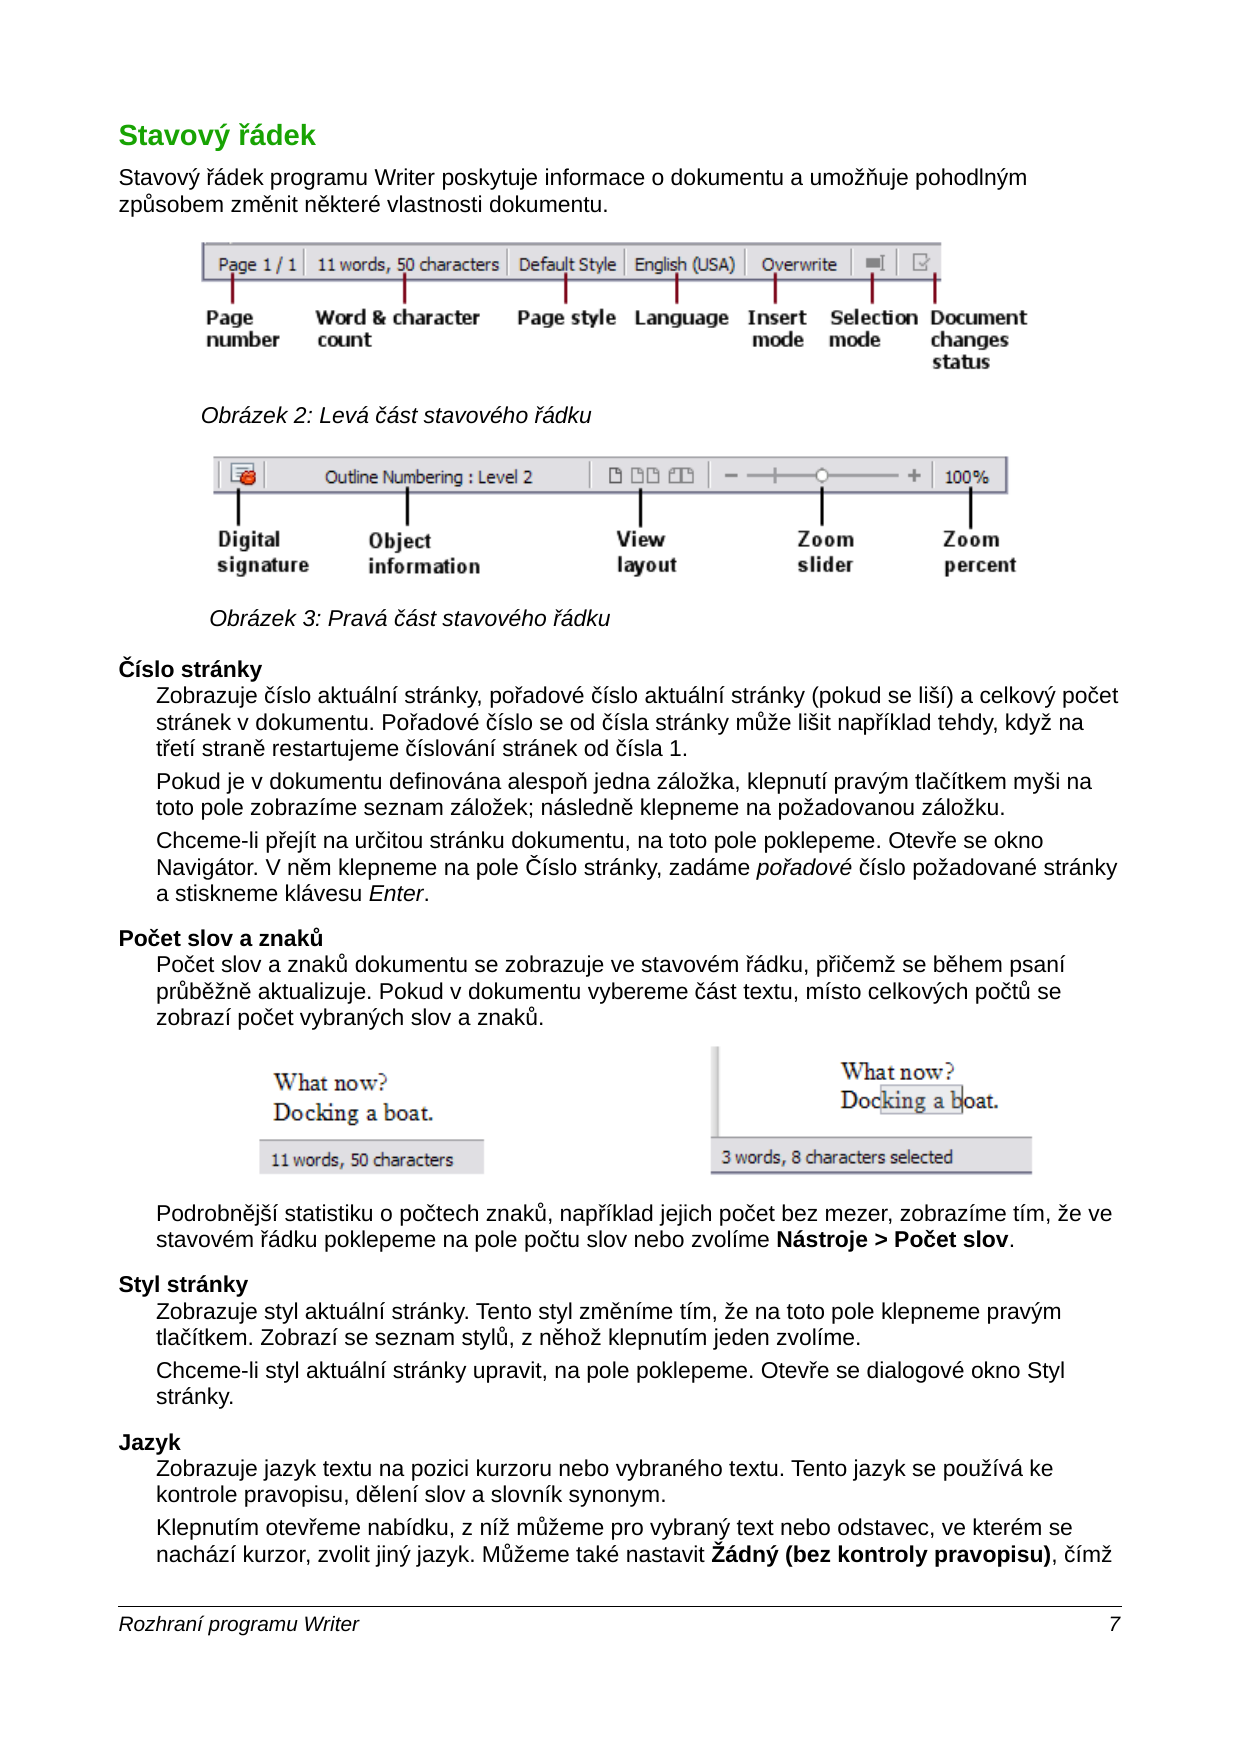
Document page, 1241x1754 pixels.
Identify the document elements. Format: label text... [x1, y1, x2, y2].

text Zobrazuje jazyk textu na pozici kurzoru nebo vybraného textu. Tento jazyk se používá ke kontrole pravopisu, dělení slov a slovník synonym. [156, 1455, 1122, 1508]
text Zobrazuje číslo aktuální stránky, pořadové číslo aktuální stránky (pokud se liší) a celkový počet stránek v dokumentu. Pořadové číslo se od čísla stránky může lišit například tehdy, když na třetí straně restartujeme číslování stránek od čísla 1. [156, 682, 1122, 761]
text Stavový řádek programu Writer poskytuje informace o dokumentu a umožňuje pohodlným způsobem změnit některé vlastnosti dokumentu. [118, 164, 1122, 217]
text Obrázek 3: Pravá část stavového řádku [209, 605, 1031, 631]
picture [209, 452, 1032, 599]
text Počet slov a znaků [118, 925, 1122, 951]
picture [200, 242, 1040, 396]
table_header [621, 1043, 1124, 1185]
text Číslo stránky [118, 656, 1122, 682]
text Počet slov a znaků dokumentu se zobrazuje ve stavovém řádku, přičemž se během psaní průběžně aktualizuje. Pokud v dokumentu vybereme část textu, místo celkových počtů se zobrazí počet vybraných slov a znaků. [156, 951, 1122, 1031]
text Podrobnější statistiku o počtech znaků, například jejich počet bez mezer, zobrazíme tím, že ve stavovém řádku poklepeme na pole počtu slov nebo zvolíme Nástroje > Počet slov. [156, 1200, 1122, 1252]
text Zobrazuje styl aktuální stránky. Tento styl změníme tím, že na toto pole klepneme pravým tlačítkem. Zobrazí se seznam stylů, z něhož klepnutím jeden zvolíme. [156, 1298, 1122, 1351]
text Chceme-li styl aktuální stránky upravit, na pole poklepeme. Otevře se dialogové okno Styl stránky. [156, 1357, 1122, 1410]
text Pokud je v dokumentu definována alespoň jedna záložka, klepnutí pravým tlačítkem myši na toto pole zobrazíme seznam záložek; následně klepneme na požadovanou záložku. [156, 768, 1122, 821]
table_header [124, 1043, 621, 1185]
text Chceme-li přejít na určitou stránku dokumentu, na toto pole poklepeme. Otevře se okno Navigátor. V něm klepneme na pole Číslo stránky, zadáme pořadové číslo požadované stránky a stiskneme klávesu Enter. [156, 827, 1122, 906]
picture [708, 1043, 1037, 1178]
picture [255, 1043, 489, 1179]
text Styl stránky [118, 1271, 1122, 1298]
text Jazyk [118, 1429, 1122, 1455]
text Obrázek 2: Levá část stavového řádku [201, 402, 1040, 428]
text Klepnutím otevřeme nabídku, z níž můžeme pro vybraný text nebo odstavec, ve kterém se nachází kurzor, zvolit jiný jazyk. Můžeme také nastavit Žádný (bez kontroly pravopisu), čímž [156, 1514, 1122, 1567]
subtitle Stavový řádek [118, 118, 1122, 152]
